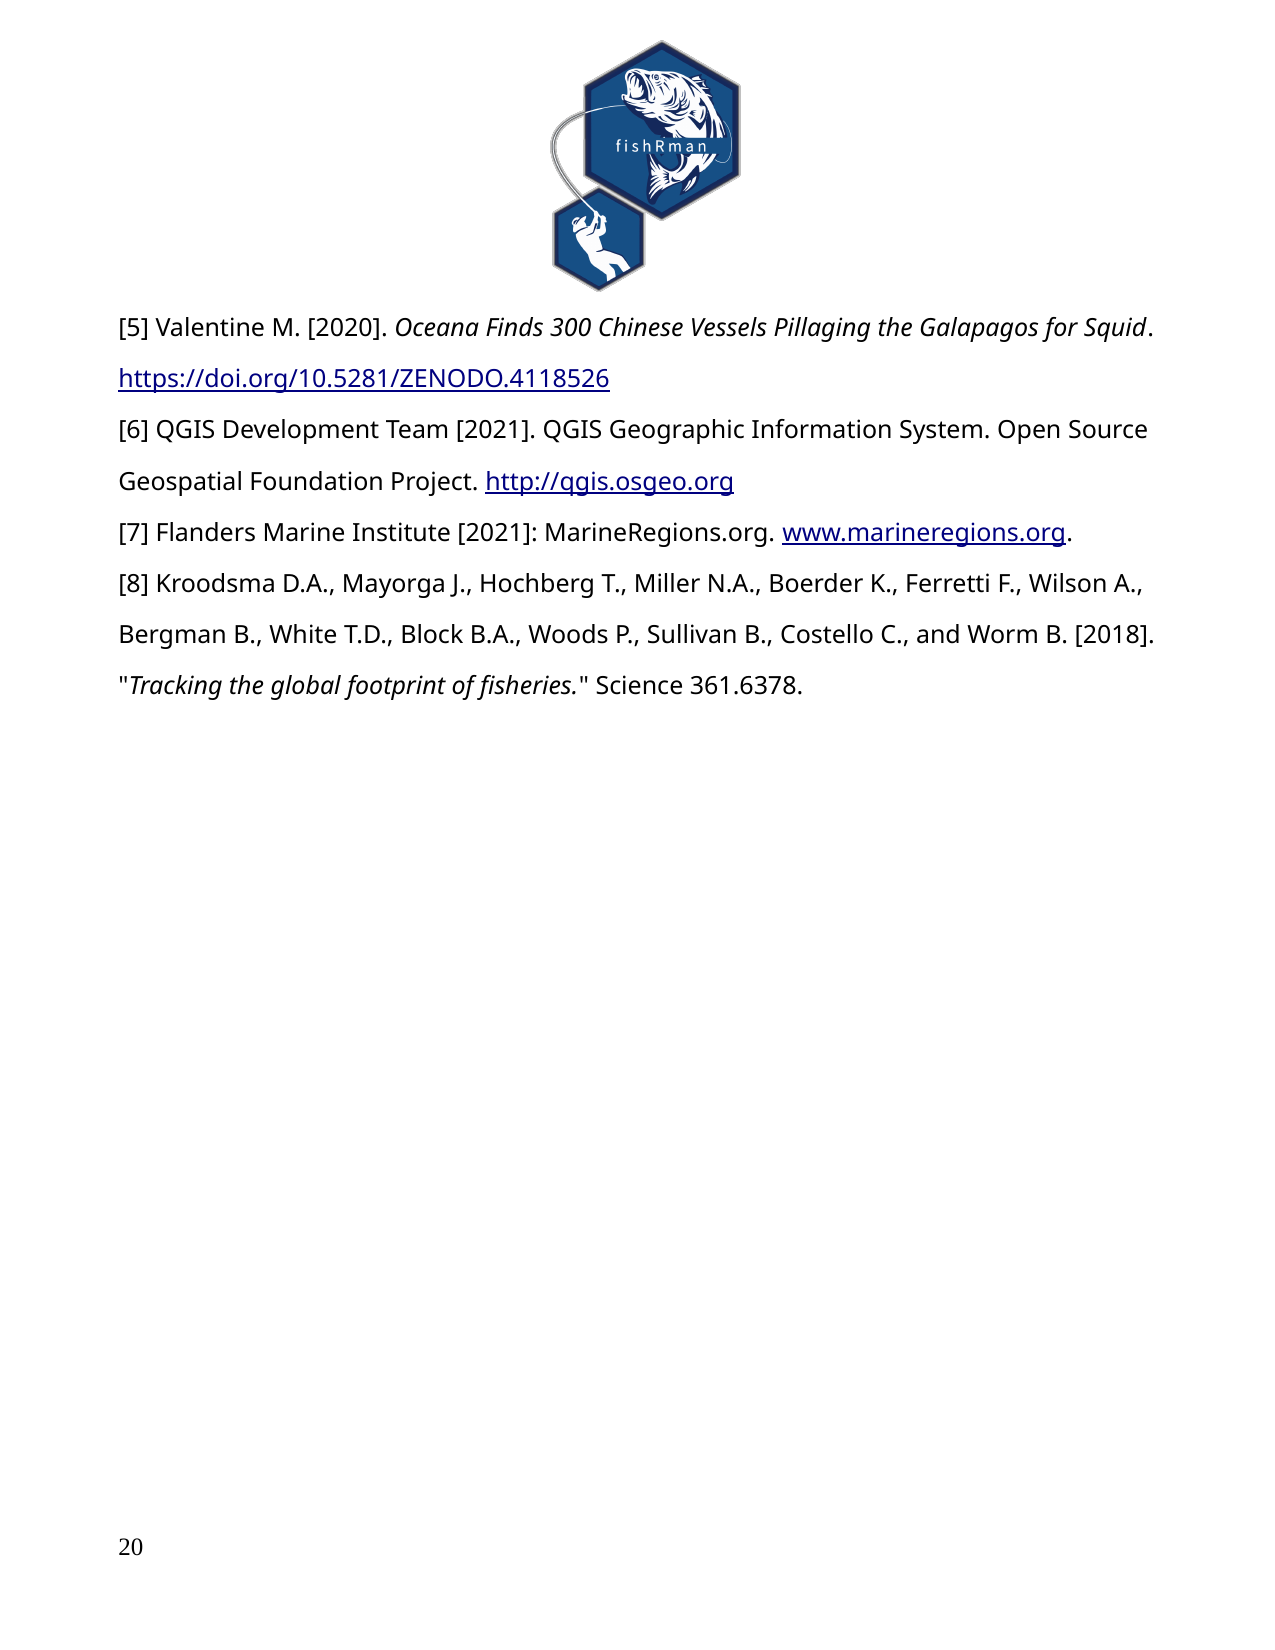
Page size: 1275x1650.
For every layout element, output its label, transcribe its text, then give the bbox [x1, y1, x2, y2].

text [8] Kroodsma D.A., Mayorga J., Hochberg T., Miller N.A., Boerder K., Ferretti F., Wilson A., Bergman B., White T.D., Block B.A., Woods P., Sullivan B., Costello C., and Worm B. [2018]. "Tracking the global footprint of fisheries." Science 361.6378. [118, 565, 1157, 701]
picture [510, 38, 765, 293]
text [7] Flanders Marine Institute [2021]: MarineRegions.org. www.marineregions.org. [118, 514, 1157, 548]
text [5] Valentine M. [2020]. Oceana Finds 300 Chinese Vessels Pillaging the Galapagos for Squid. https://doi.org/10.5281/ZENODO.4118526 [118, 118, 1157, 395]
text [6] QGIS Development Team [2021]. QGIS Geographic Information System. Open Source Geospatial Foundation Project. http://qgis.osgeo.org [118, 412, 1157, 497]
